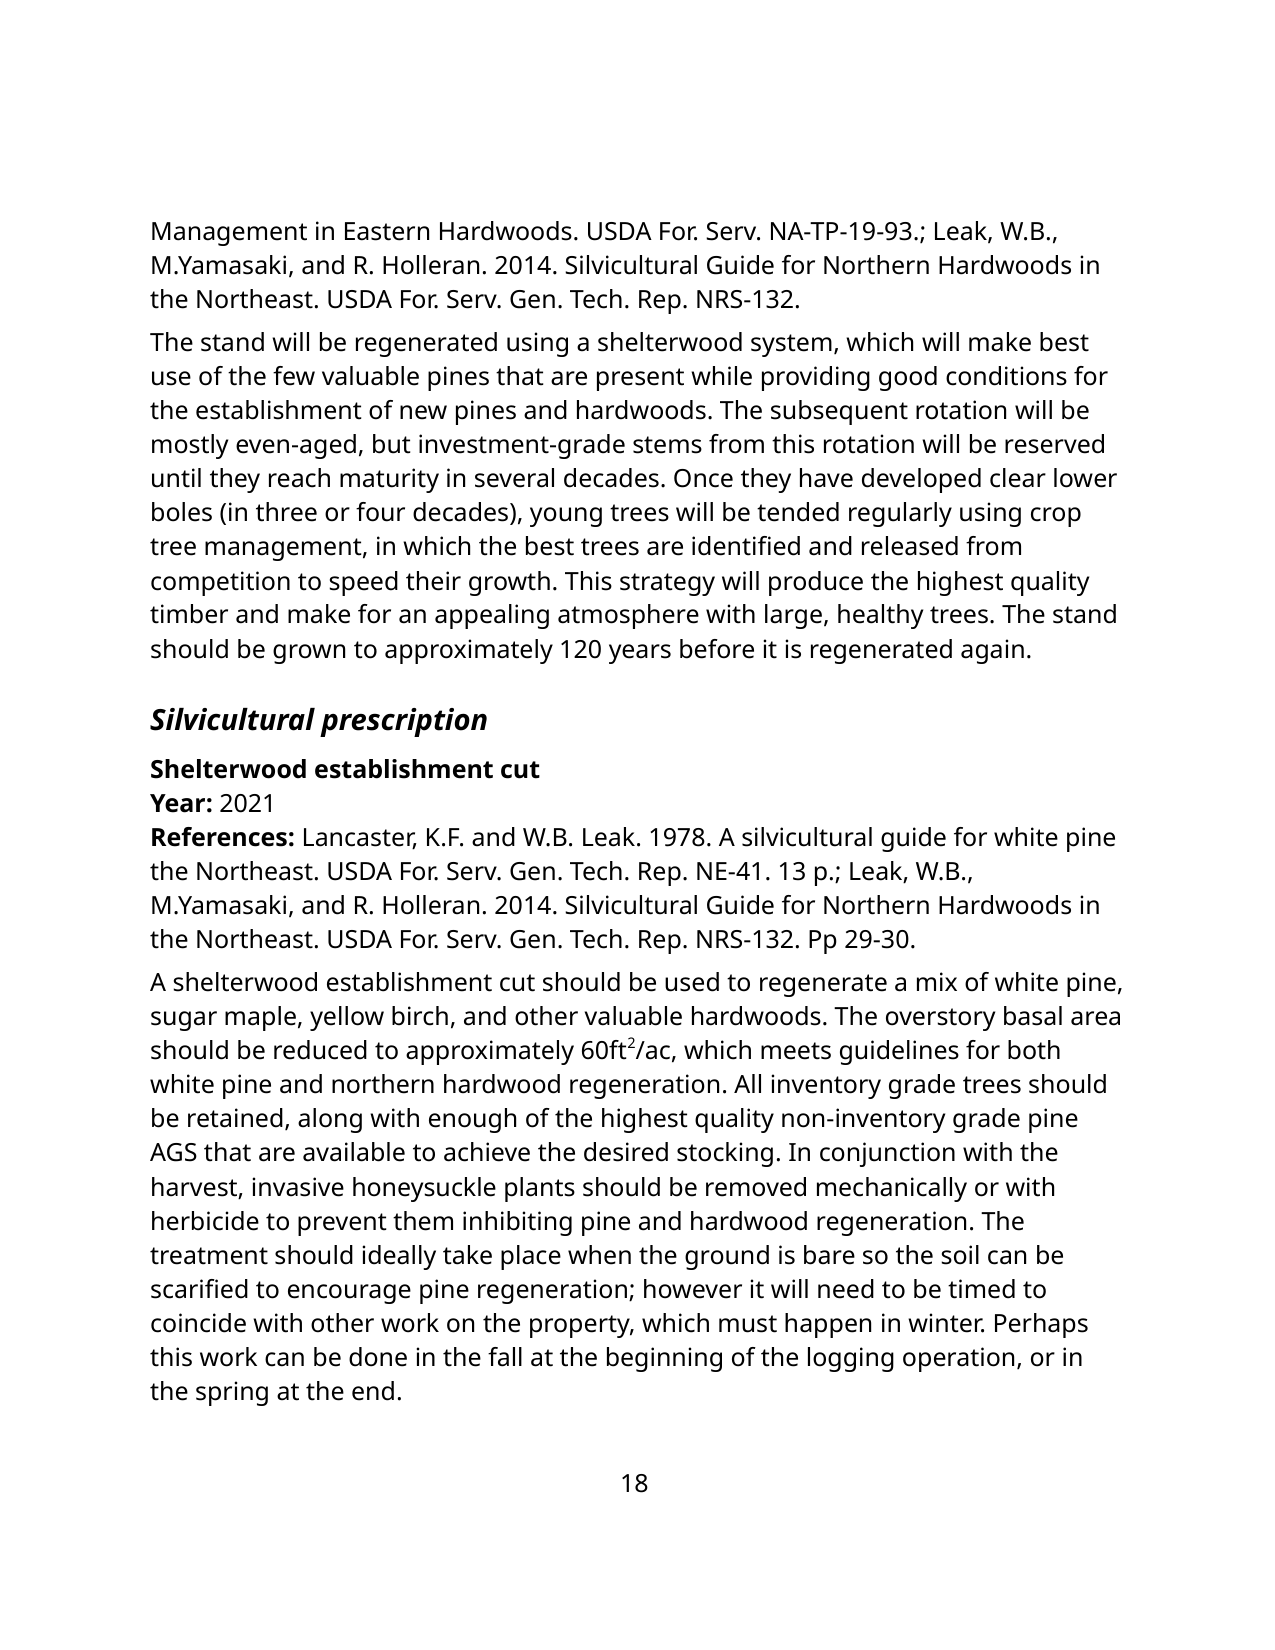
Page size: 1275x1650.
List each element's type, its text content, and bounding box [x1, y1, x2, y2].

text Management in Eastern Hardwoods. USDA For. Serv. NA-TP-19-93.; Leak, W.B., M.Yamasaki, and R. Holleran. 2014. Silvicultural Guide for Northern Hardwoods in the Northeast. USDA For. Serv. Gen. Tech. Rep. NRS-132. [150, 213, 1125, 316]
text A shelterwood establishment cut should be used to regenerate a mix of white pine, sugar maple, yellow birch, and other valuable hardwoods. The overstory basal area should be reduced to approximately 60ft2/ac, which meets guidelines for both white pine and northern hardwood regeneration. All inventory grade trees should be retained, along with enough of the highest quality non-inventory grade pine AGS that are available to achieve the desired stocking. In conjunction with the harvest, invasive honeysuckle plants should be removed mechanically or with herbicide to prevent them inhibiting pine and hardwood regeneration. The treatment should ideally take place when the ground is bare so the soil can be scarified to encourage pine regeneration; however it will need to be timed to coincide with other work on the property, which must happen in winter. Perhaps this work can be done in the fall at the beginning of the logging operation, or in the spring at the end. [150, 965, 1125, 1408]
text Shelterwood establishment cut Year: 2021 References: Lancaster, K.F. and W.B. Leak. 1978. A silvicultural guide for white pine the Northeast. USDA For. Serv. Gen. Tech. Rep. NE-41. 13 p.; Leak, W.B., M.Yamasaki, and R. Holleran. 2014. Silvicultural Guide for Northern Hardwoods in the Northeast. USDA For. Serv. Gen. Tech. Rep. NRS-132. Pp 29-30. [150, 751, 1125, 956]
subtitle Silvicultural prescription [150, 699, 1125, 739]
text The stand will be regenerated using a shelterwood system, which will make best use of the few valuable pines that are present while providing good conditions for the establishment of new pines and hardwoods. The subsequent rotation will be mostly even-aged, but investment-grade stems from this rotation will be reserved until they reach maturity in several decades. Once they have developed clear lower boles (in three or four decades), young trees will be tended regularly using crop tree management, in which the best trees are identified and released from competition to speed their growth. This strategy will produce the highest quality timber and make for an appealing atmosphere with large, healthy trees. The stand should be grown to approximately 120 years before it is regenerated again. [150, 325, 1125, 665]
